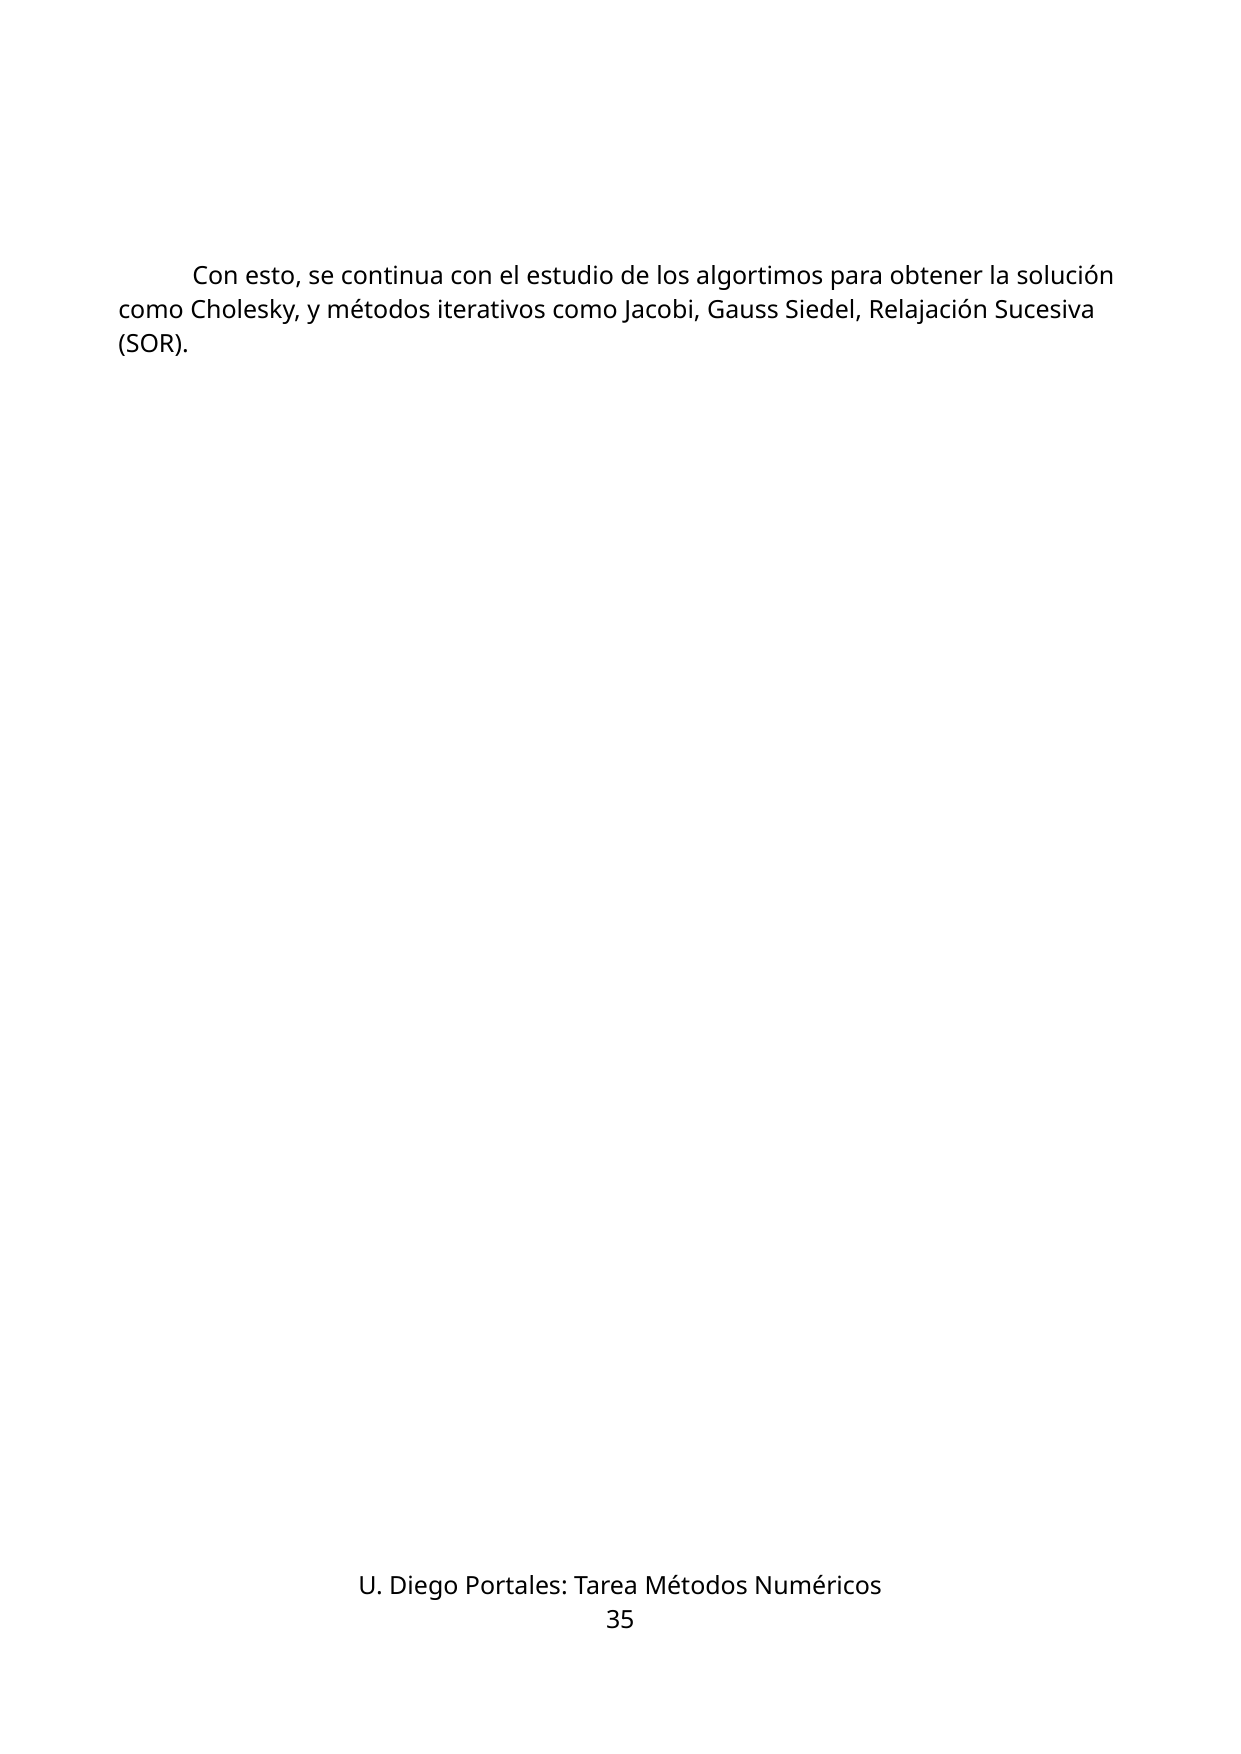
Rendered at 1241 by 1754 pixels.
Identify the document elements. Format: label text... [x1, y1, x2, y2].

text Con esto, se continua con el estudio de los algortimos para obtener la solución como Cholesky, y métodos iterativos como Jacobi, Gauss Siedel, Relajación Sucesiva (SOR). [118, 258, 1122, 360]
